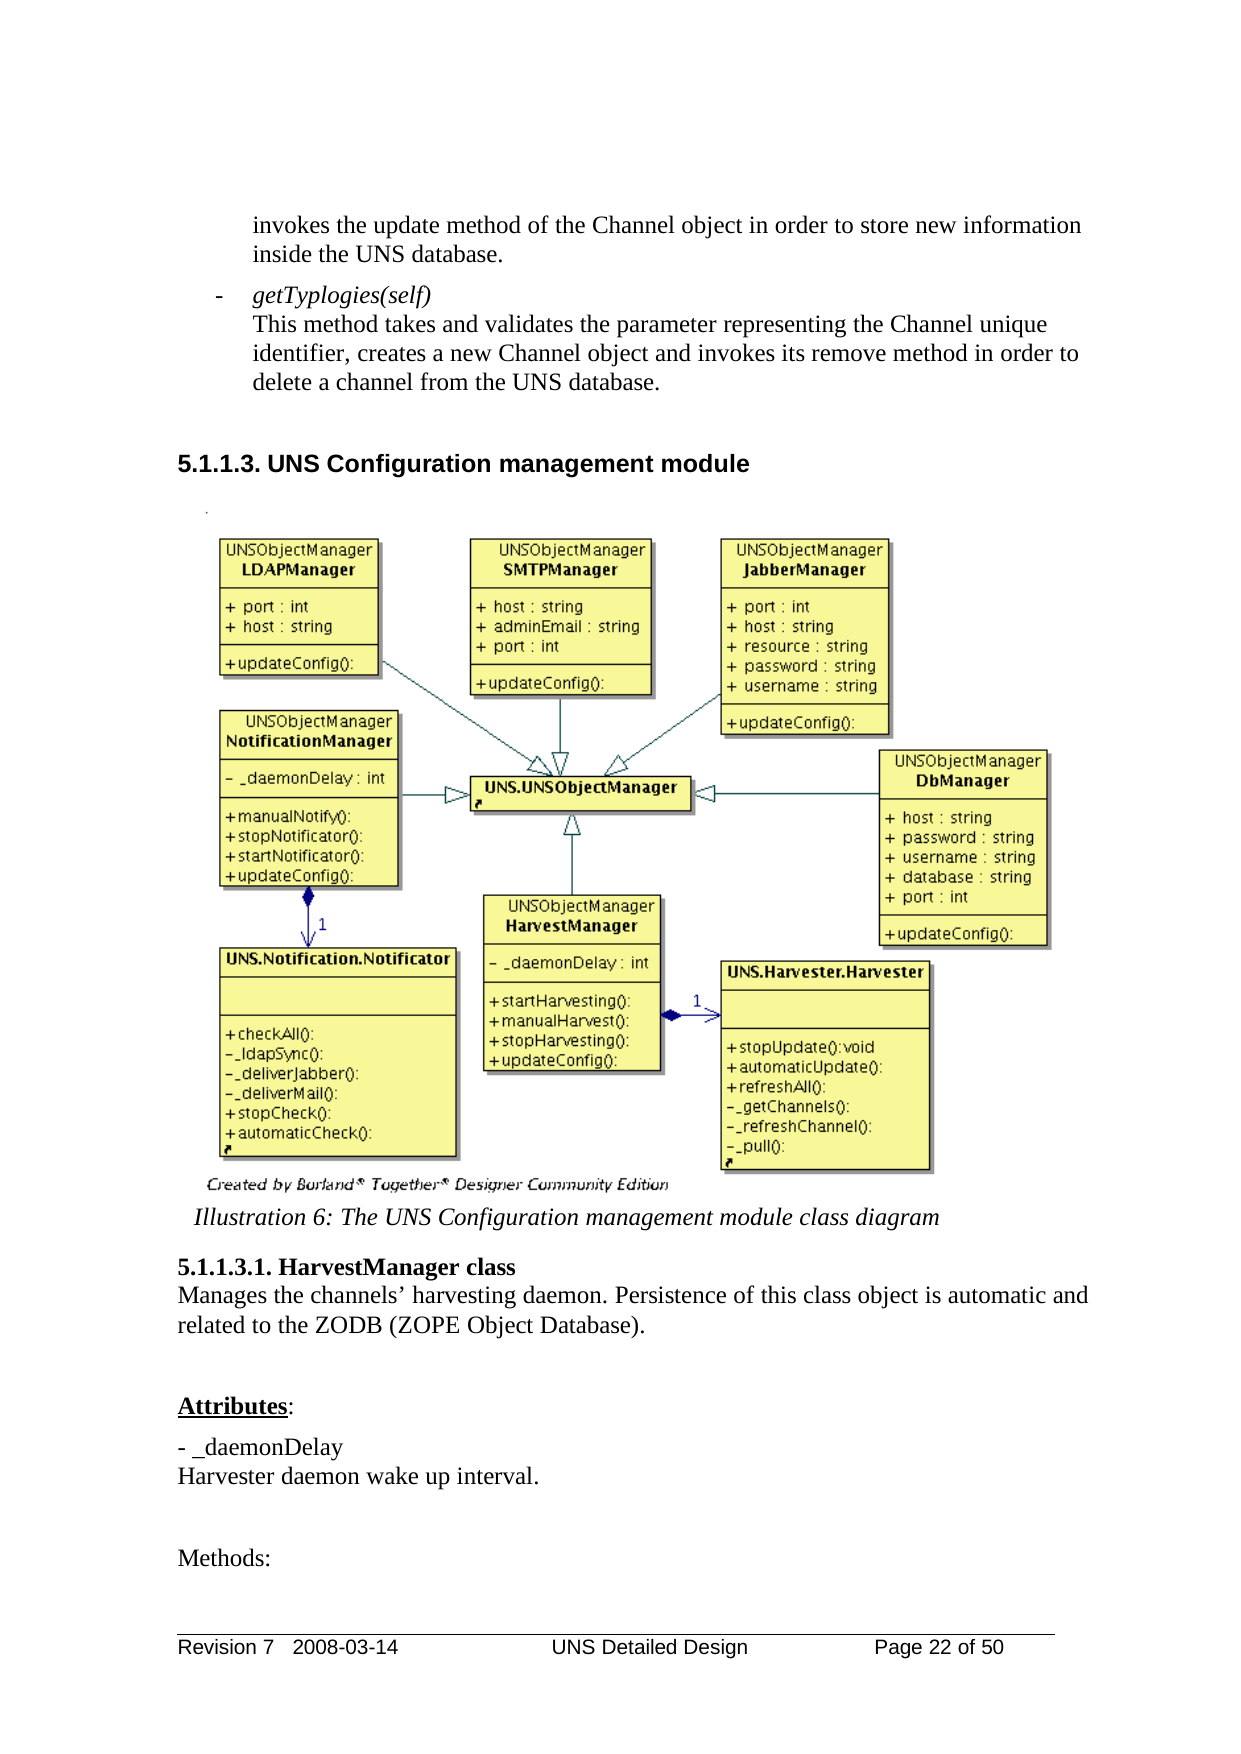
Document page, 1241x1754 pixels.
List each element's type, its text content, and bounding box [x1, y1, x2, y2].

list invokes the update method of the Channel object in order to store new information inside the UNS database. [215, 210, 1092, 268]
text Attributes: [177, 1391, 1092, 1420]
text Illustration 6: The UNS Configuration management module class diagram [194, 1202, 1060, 1231]
subtitle UNS Configuration management module [177, 449, 1092, 478]
picture [193, 499, 1061, 1202]
text Methods: [177, 1543, 1092, 1572]
subtitle HarvestManager class [177, 1251, 1092, 1280]
text Manages the channels’ harvesting daemon. Persistence of this class object is automatic and related to the ZODB (ZOPE Object Database). [177, 1280, 1092, 1338]
list getTyplogies(self) This method takes and validates the parameter representing the Channel unique identifier, creates a new Channel object and invokes its remove method in order to delete a channel from the UNS database. [215, 280, 1092, 396]
text - _daemonDelay Harvester daemon wake up interval. [177, 1432, 1092, 1490]
